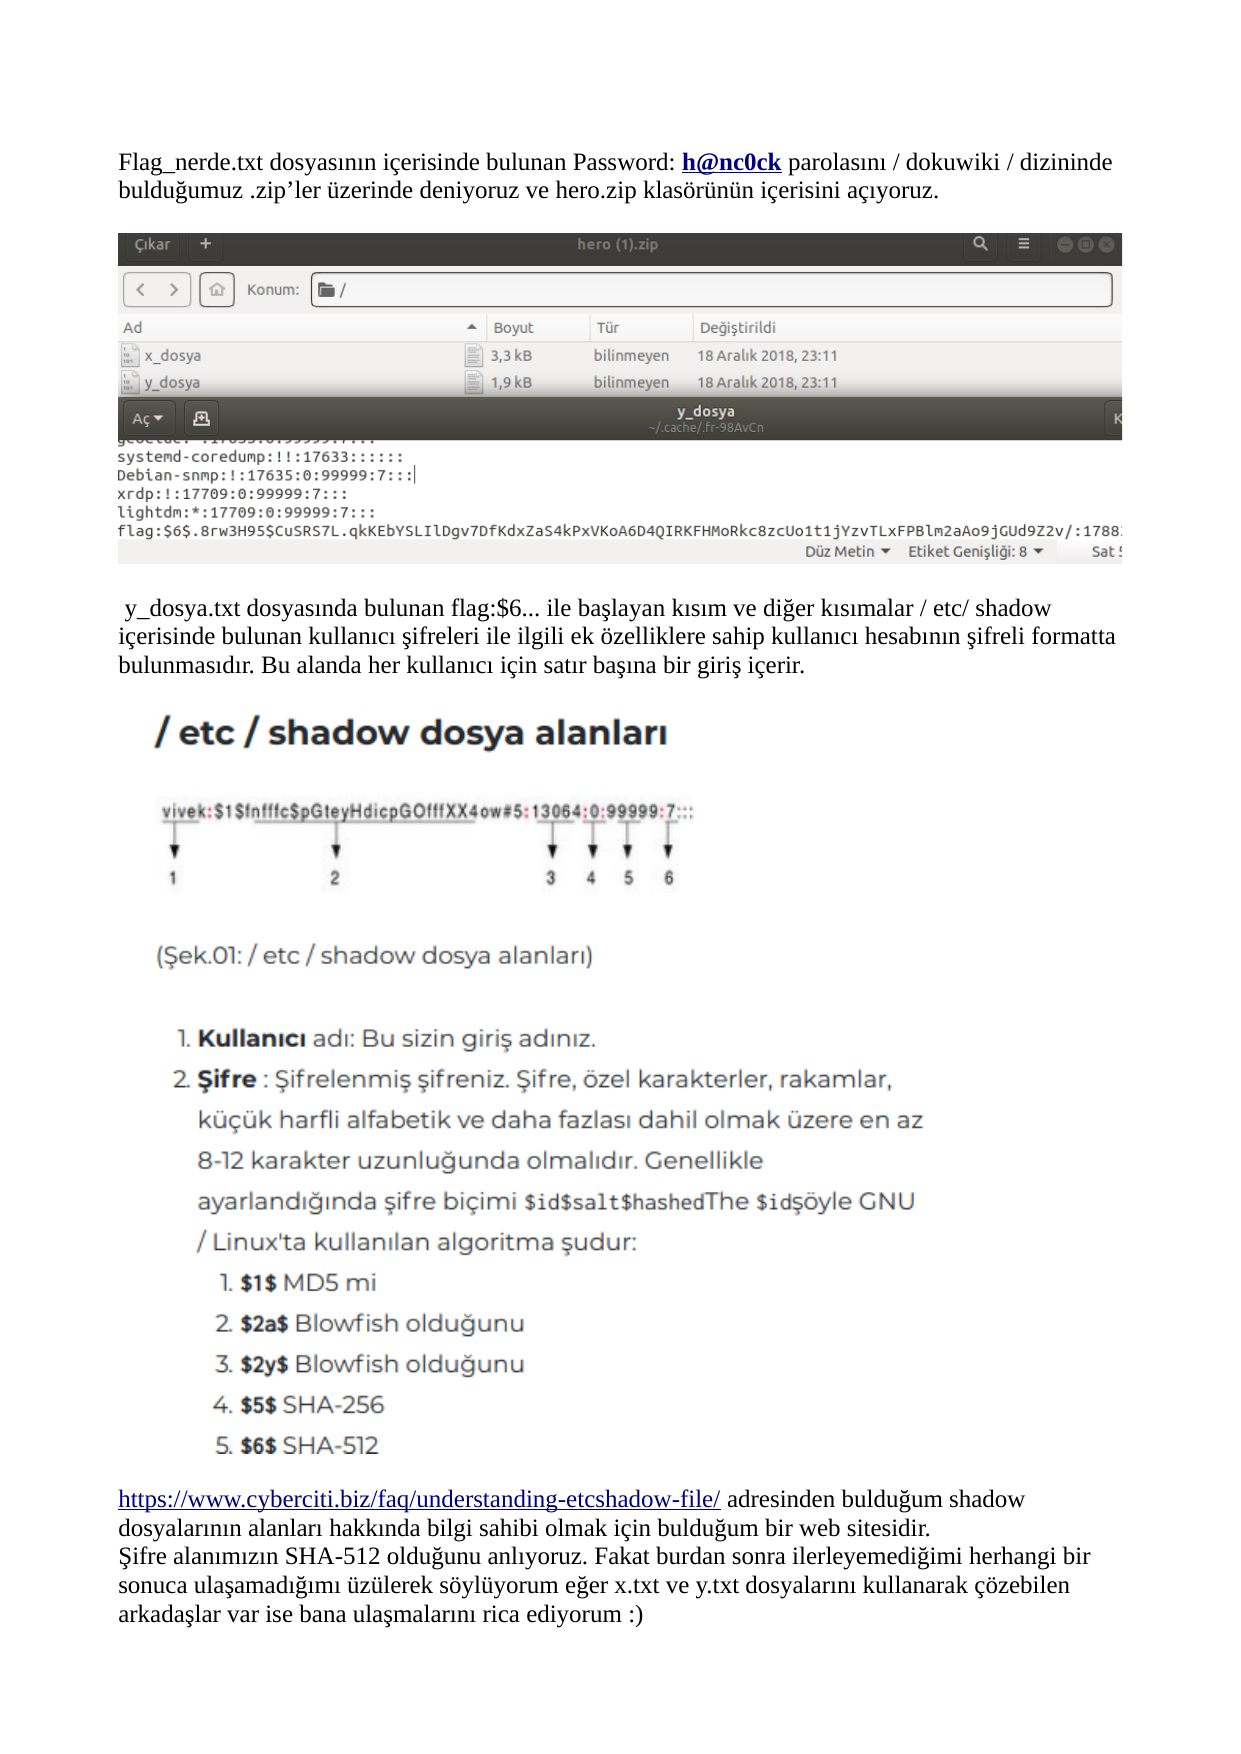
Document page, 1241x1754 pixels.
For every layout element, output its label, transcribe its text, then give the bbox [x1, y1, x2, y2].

text https://www.cyberciti.biz/faq/understanding-etcshadow-file/ adresinden bulduğum shadow dosyalarının alanları hakkında bilgi sahibi olmak için bulduğum bir web sitesidir. [118, 1484, 1122, 1541]
picture [118, 233, 1123, 564]
text Şifre alanımızın SHA-512 olduğunu anlıyoruz. Fakat burdan sonra ilerleyemediğimi herhangi bir sonuca ulaşamadığımı üzülerek söylüyorum eğer x.txt ve y.txt dosyalarını kullanarak çözebilen arkadaşlar var ise bana ulaşmalarını rica ediyorum :) [118, 1541, 1122, 1628]
picture [143, 691, 929, 1454]
text y_dosya.txt dosyasında bulunan flag:$6... ile başlayan kısım ve diğer kısımalar / etc/ shadow içerisinde bulunan kullanıcı şifreleri ile ilgili ek özelliklere sahip kullanıcı hesabının şifreli formatta bulunmasıdır. Bu alanda her kullanıcı için satır başına bir giriş içerir. [118, 593, 1122, 679]
text Flag_nerde.txt dosyasının içerisinde bulunan Password: h@nc0ck parolasını / dokuwiki / dizininde bulduğumuz .zip’ler üzerinde deniyoruz ve hero.zip klasörünün içerisini açıyoruz. [118, 147, 1122, 204]
